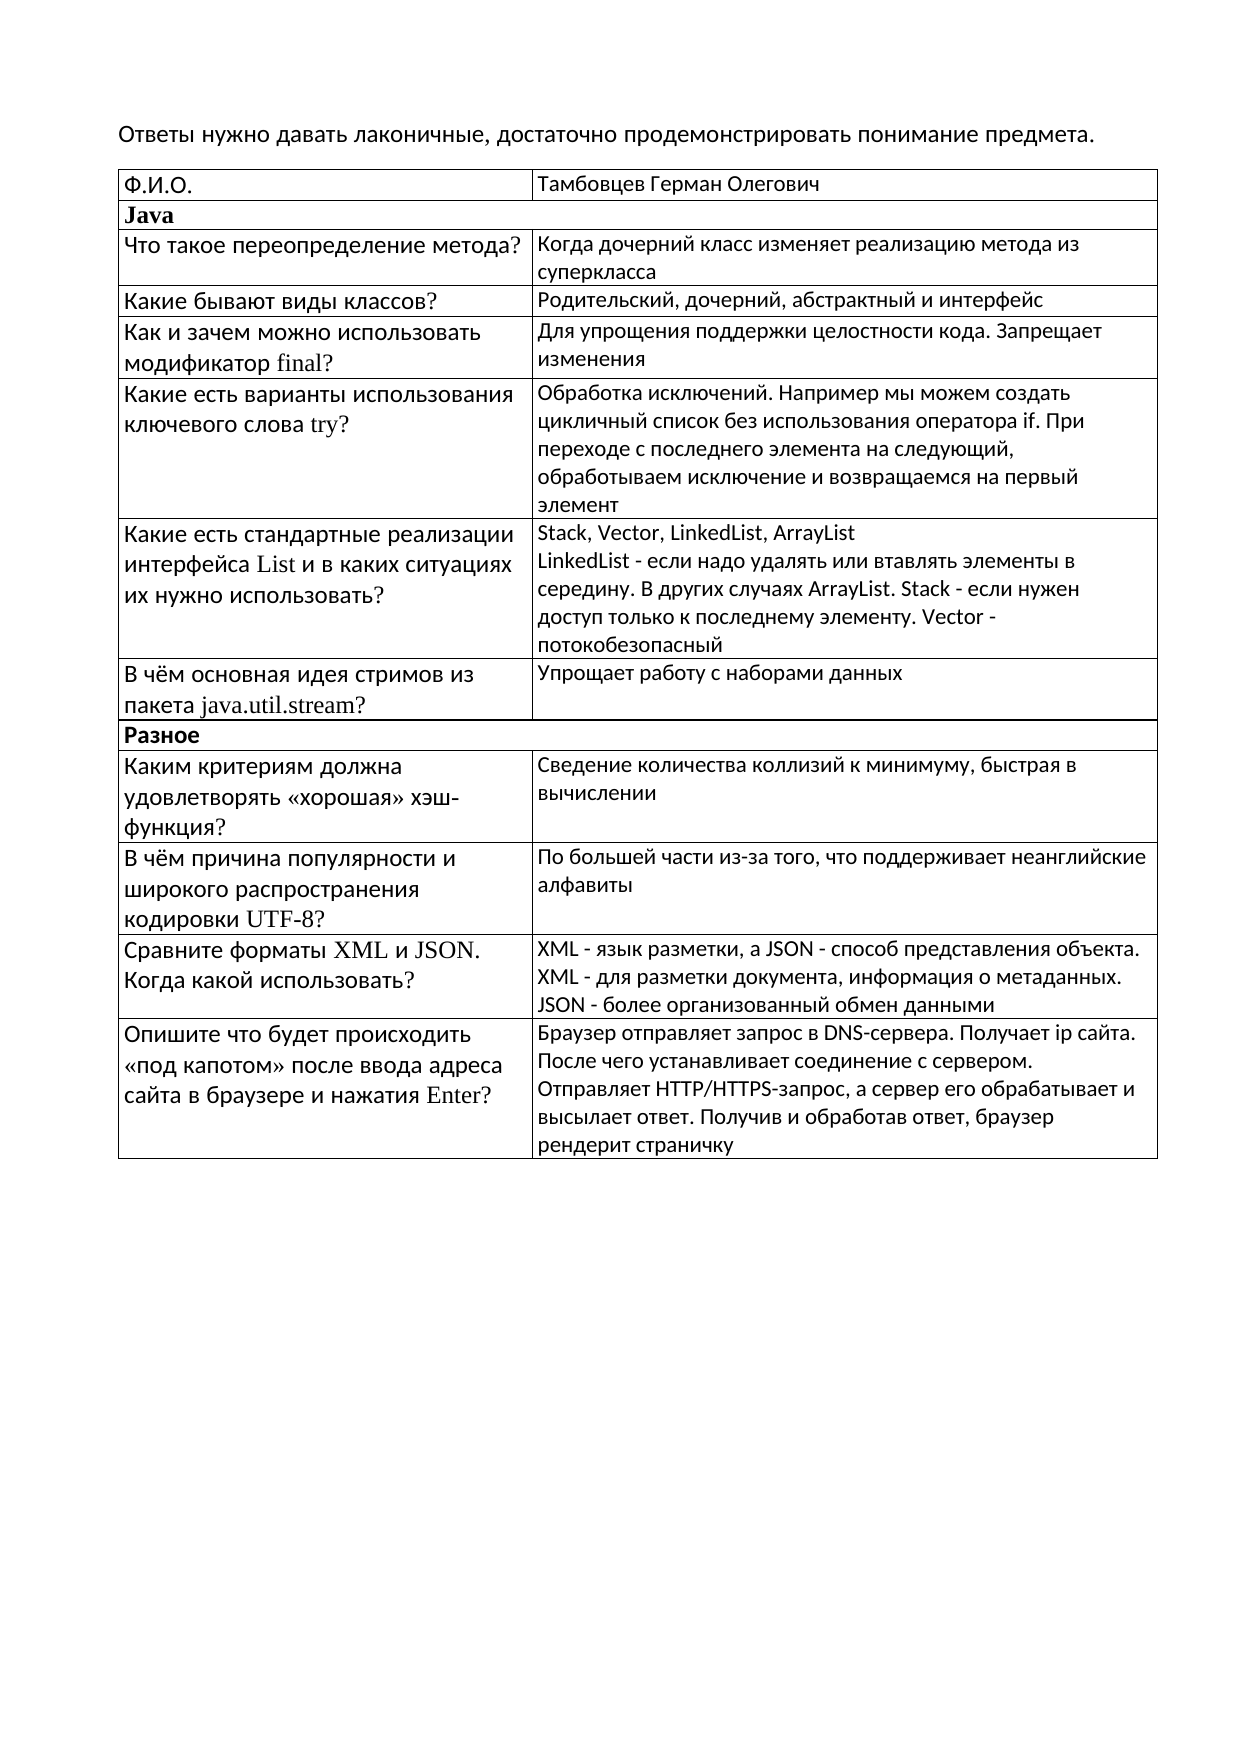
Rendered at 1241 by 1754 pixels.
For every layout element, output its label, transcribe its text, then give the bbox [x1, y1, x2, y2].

table_cell Java [119, 201, 1157, 229]
table_cell По большей части из-за того, что поддерживает неанглийские алфавиты [533, 843, 1157, 934]
table_cell Для упрощения поддержки целостности кода. Запрещает изменения [533, 317, 1157, 378]
table_cell Каким критериям должна удовлетворять «хорошая» хэш-функция? [119, 751, 532, 842]
table_cell Какие бывают виды классов? [119, 286, 532, 316]
table_cell Упрощает работу с наборами данных [533, 659, 1157, 719]
table_cell Сравните форматы XML и JSON. Когда какой использовать? [119, 935, 532, 1018]
table_header Тамбовцев Герман Олегович [533, 170, 1157, 200]
table_cell Родительский, дочерний, абстрактный и интерфейс [533, 286, 1157, 316]
table_cell В чём причина популярности и широкого распространения кодировки UTF-8? [119, 843, 532, 934]
table_cell Stack, Vector, LinkedList, ArrayList LinkedList - если надо удалять или втавлять элементы в середину. В других случаях ArrayList. Stack - если нужен доступ только к последнему элементу. Vector - потокобезопасный [533, 519, 1157, 658]
table_cell Когда дочерний класс изменяет реализацию метода из суперкласса [533, 230, 1157, 285]
table_cell Сведение количества коллизий к минимуму, быстрая в вычислении [533, 751, 1157, 842]
table_header Ф.И.О. [119, 170, 532, 200]
table_cell Что такое переопределение метода? [119, 230, 532, 285]
table_cell Браузер отправляет запрос в DNS-сервера. Получает ip сайта. После чего устанавливает соединение с сервером. Отправляет HTTP/HTTPS-запрос, а сервер его обрабатывает и высылает ответ. Получив и обработав ответ, браузер рендерит страничку [533, 1019, 1157, 1158]
table_cell В чём основная идея стримов из пакета java.util.stream? [119, 659, 532, 719]
table_cell Опишите что будет происходить «под капотом» после ввода адреса сайта в браузере и нажатия Enter? [119, 1019, 532, 1158]
table_cell Как и зачем можно использовать модификатор final? [119, 317, 532, 378]
table_cell Какие есть стандартные реализации интерфейса List и в каких ситуациях их нужно использовать? [119, 519, 532, 658]
table_cell Обработка исключений. Например мы можем создать цикличный список без использования оператора if. При переходе с последнего элемента на следующий, обработываем исключение и возвращаемся на первый элемент [533, 379, 1157, 518]
table_cell XML - язык разметки, а JSON - способ представления объекта. XML - для разметки документа, информация о метаданных. JSON - более организованный обмен данными [533, 935, 1157, 1018]
text Ответы нужно давать лаконичные, достаточно продемонстрировать понимание предмета. [118, 118, 1122, 149]
table_cell Какие есть варианты использования ключевого слова try? [119, 379, 532, 518]
table_cell Разное [119, 721, 1157, 750]
